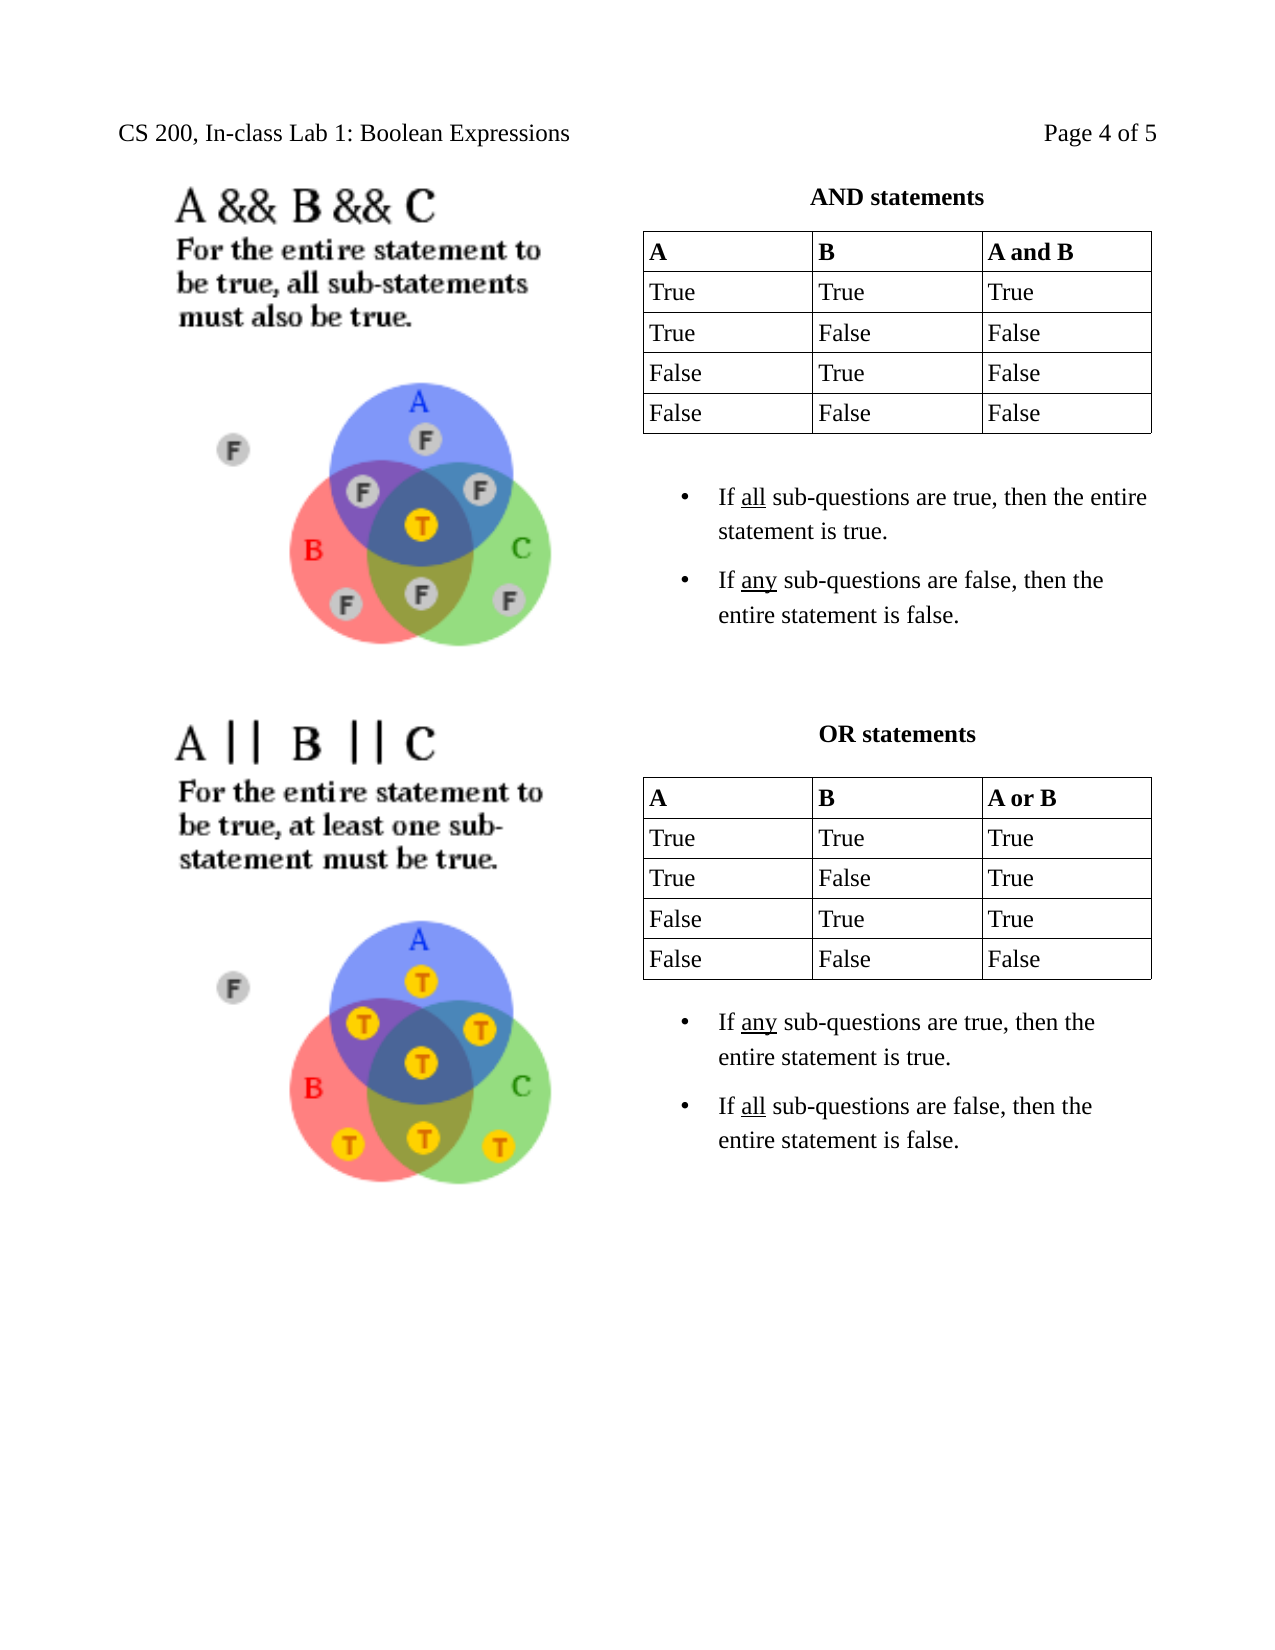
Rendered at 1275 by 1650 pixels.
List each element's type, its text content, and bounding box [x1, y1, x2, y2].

picture [169, 719, 587, 1197]
table_cell True [813, 353, 982, 392]
table_cell True [983, 899, 1151, 938]
table_header A [644, 778, 812, 817]
table_cell False [813, 939, 982, 979]
table_cell False [813, 313, 982, 352]
table_cell False [644, 353, 812, 392]
table_cell False [983, 394, 1151, 433]
table_cell True [644, 313, 812, 352]
picture [169, 182, 587, 659]
table_cell OR statements If any sub-questions are true, then the entire statement is true. If all sub-questions are false, then the entire statement is false. [638, 714, 1157, 1251]
table_cell True [813, 819, 982, 858]
table_cell False [813, 394, 982, 433]
table_header B [813, 778, 982, 817]
table_cell False [983, 353, 1151, 392]
table_cell True [644, 819, 812, 858]
table_cell True [644, 859, 812, 898]
table_cell True [813, 899, 982, 938]
table_cell False [813, 859, 982, 898]
table_cell True [644, 272, 812, 312]
table_header A and B [983, 232, 1151, 271]
table_cell False [983, 939, 1151, 979]
table_cell True [813, 272, 982, 312]
table_cell True [983, 272, 1151, 312]
table_cell False [644, 939, 812, 979]
table_header B [813, 232, 982, 271]
table_cell False [644, 899, 812, 938]
table_cell [118, 714, 637, 719]
table_header AND statements If all sub-questions are true, then the entire statement is true. If any sub-questions are false, then the entire statement is false. [638, 176, 1157, 714]
table_header A [644, 232, 812, 271]
table_cell False [983, 313, 1151, 352]
table_cell [118, 720, 637, 1251]
table_cell True [983, 819, 1151, 858]
table_header [118, 176, 637, 714]
table_cell True [983, 859, 1151, 898]
table_header A or B [983, 778, 1151, 817]
table_cell False [644, 394, 812, 433]
